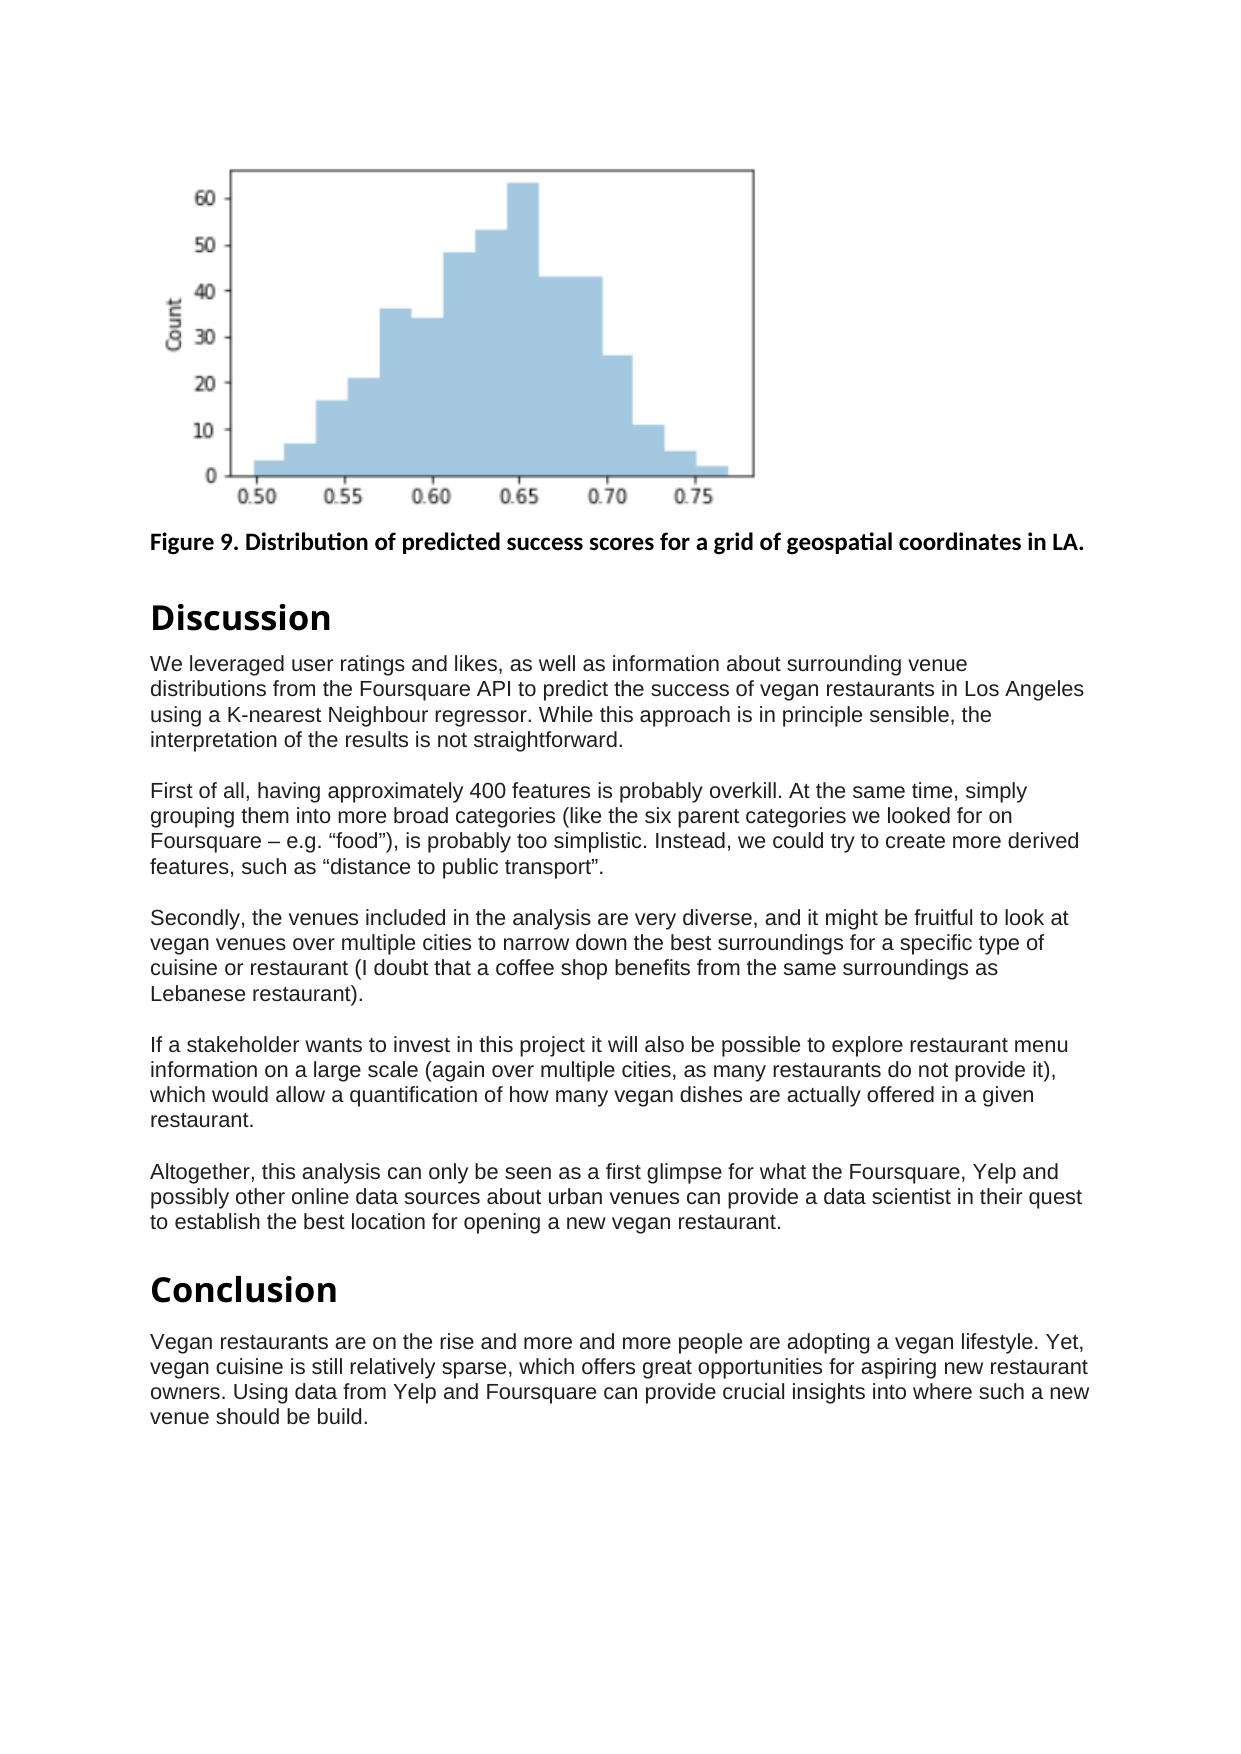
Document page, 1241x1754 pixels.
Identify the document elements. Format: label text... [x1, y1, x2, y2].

text First of all, having approximately 400 features is probably overkill. At the same time, simply grouping them into more broad categories (like the six parent categories we looked for on Foursquare – e.g. “food”), is probably too simplistic. Instead, we could try to create more derived features, such as “distance to public transport”. [150, 778, 1090, 879]
text Figure 9. Distribution of predicted success scores for a grid of geospatial coordinates in LA. [150, 527, 1090, 557]
text If a stakeholder wants to invest in this project it will also be possible to explore restaurant menu information on a large scale (again over multiple cities, as many restaurants do not provide it), which would allow a quantification of how many vegan dishes are actually offered in a given restaurant. [150, 1032, 1090, 1133]
text We leveraged user ratings and likes, as well as information about surrounding venue distributions from the Foursquare API to predict the success of vegan restaurants in Los Angeles using a K-nearest Neighbour regressor. While this approach is in principle sensible, the interpretation of the results is not straightforward. [150, 651, 1090, 752]
text Secondly, the venues included in the analysis are very diverse, and it might be fruitful to look at vegan venues over multiple cities to narrow down the best surroundings for a specific type of cuisine or restaurant (I doubt that a coffee shop benefits from the same surroundings as Lebanese restaurant). [150, 905, 1090, 1006]
subtitle Discussion [150, 594, 1090, 641]
subtitle Vegan restaurants are on the rise and more and more people are adopting a vegan lifestyle. Yet, vegan cuisine is still relatively sparse, which offers great opportunities for aspiring new restaurant owners. Using data from Yelp and Foursquare can provide crucial insights into where such a new venue should be build. [150, 1329, 1090, 1429]
text Altogether, this analysis can only be seen as a first glimpse for what the Foursquare, Yelp and possibly other online data sources about urban venues can provide a data scientist in their quest to establish the best location for opening a new vegan restaurant. [150, 1159, 1090, 1234]
subtitle Conclusion [150, 1266, 1090, 1313]
